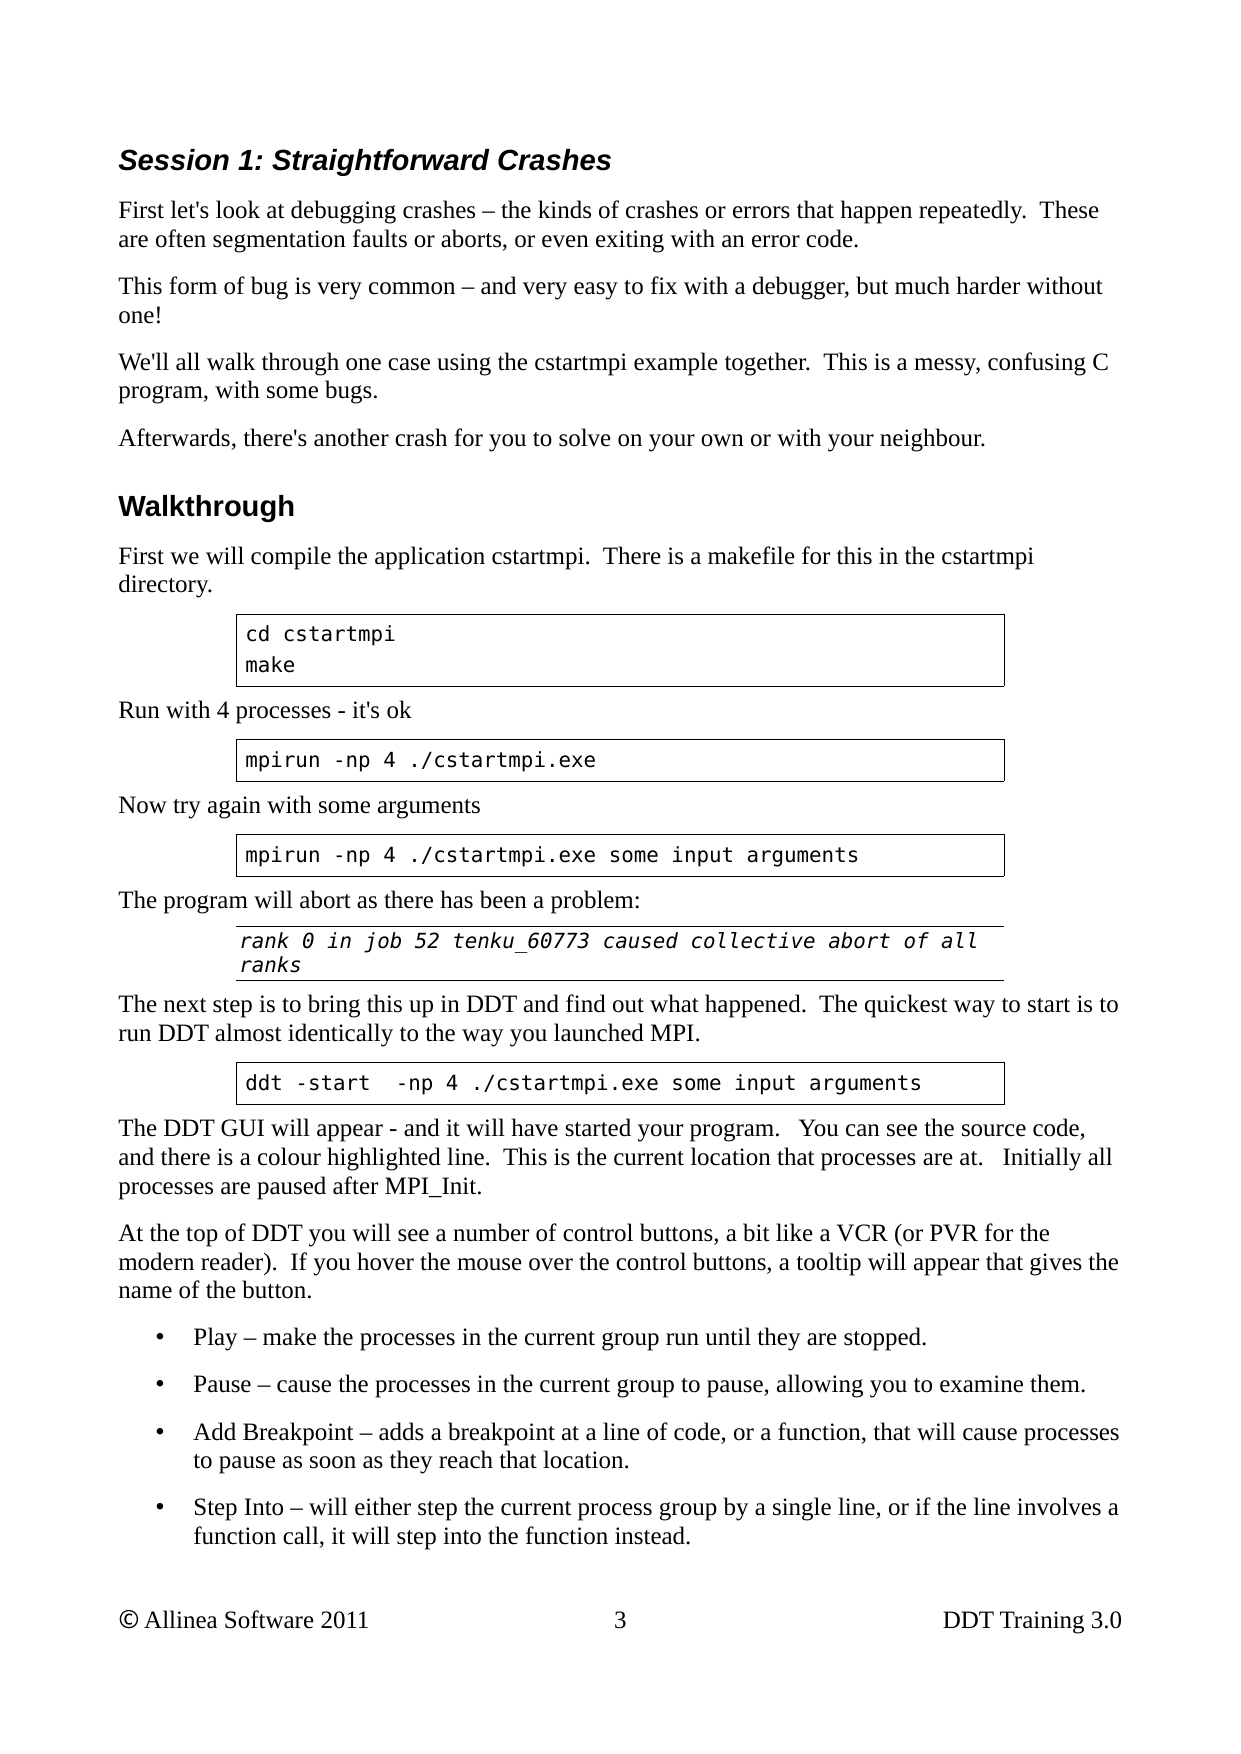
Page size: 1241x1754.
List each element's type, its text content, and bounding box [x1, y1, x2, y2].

text This form of bug is very common – and very easy to fix with a debugger, but much harder without one! [118, 271, 1122, 328]
list Pause – cause the processes in the current group to pause, allowing you to examine them. [156, 1369, 1122, 1398]
list Step Into – will either step the current process group by a single line, or if the line involves a function call, it will step into the function instead. [156, 1492, 1122, 1550]
text Now try again with some arguments [118, 790, 1122, 818]
text We'll all walk through one case using the cstartmpi example together. This is a messy, confusing C program, with some bugs. [118, 347, 1122, 404]
text Afterwards, there's another crash for you to solve on your own or with your neighbour. [118, 423, 1122, 451]
text Run with 4 processes - it's ok [118, 695, 1122, 723]
list Add Breakpoint – adds a breakpoint at a line of code, or a function, that will cause processes to pause as soon as they reach that location. [156, 1417, 1122, 1474]
text The next step is to bring this up in DDT and find out what happened. The quickest way to start is to run DDT almost identically to the way you launched MPI. [118, 989, 1122, 1047]
text ddt -start -np 4 ./cstartmpi.exe some input arguments [237, 1063, 1004, 1104]
text The program will abort as there has been a problem: [118, 885, 1122, 914]
subtitle Walkthrough [118, 489, 1122, 522]
text The DDT GUI will appear - and it will have started your program. You can see the source code, and there is a colour highlighted line. This is the current location that processes are at. Initially all processes are paused after MPI_Init. [118, 1113, 1122, 1199]
text make [237, 644, 1004, 686]
text At the top of DDT you will see a number of control buttons, a bit like a VCR (or PVR for the modern reader). If you hover the mouse over the control buttons, a tooltip will appear that gives the name of the button. [118, 1218, 1122, 1304]
list Play – make the processes in the current group run until they are stopped. [156, 1322, 1122, 1351]
text First let's look at debugging crashes – the kinds of crashes or errors that happen repeatedly. These are often segmentation faults or aborts, or even exiting with an error code. [118, 195, 1122, 253]
text rank 0 in job 52 tenku_60773 caused collective abort of all ranks [236, 927, 1004, 980]
subtitle Session 1: Straightforward Crashes [118, 143, 1122, 177]
text cd cstartmpi [237, 615, 1004, 644]
text mpirun -np 4 ./cstartmpi.exe [237, 740, 1004, 781]
text mpirun -np 4 ./cstartmpi.exe some input arguments [237, 835, 1004, 876]
text First we will compile the application cstartmpi. There is a makefile for this in the cstartmpi directory. [118, 541, 1122, 598]
